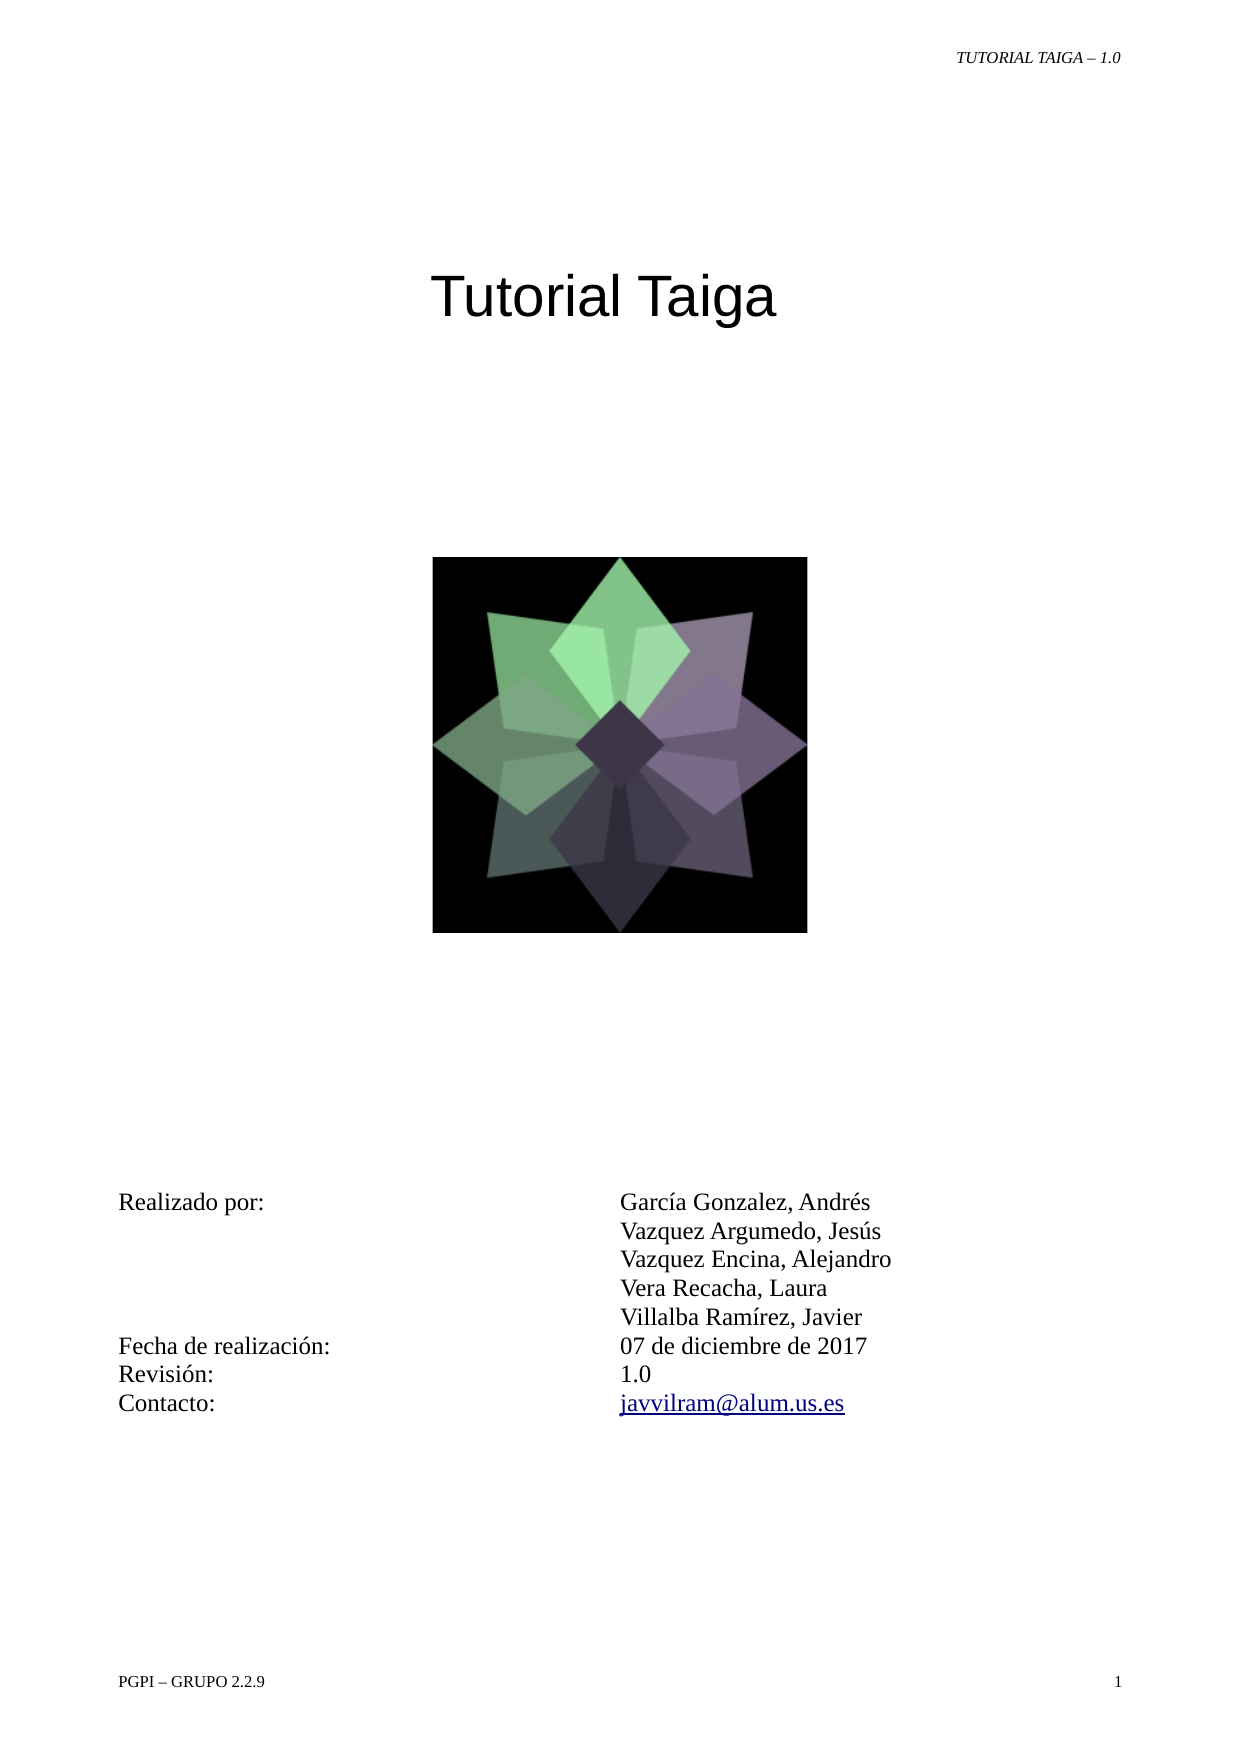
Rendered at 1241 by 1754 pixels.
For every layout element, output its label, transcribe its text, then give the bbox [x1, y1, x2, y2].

table_header García Gonzalez, Andrés Vazquez Argumedo, Jesús Vazquez Encina, Alejandro Vera Recacha, Laura Villalba Ramírez, Javier [620, 1187, 1122, 1331]
table_header Realizado por: [118, 1187, 620, 1331]
table_cell javvilram@alum.us.es [620, 1388, 1122, 1417]
text Tutorial Taiga [118, 262, 1122, 329]
table_cell Fecha de realización: [118, 1331, 620, 1359]
table_cell Contacto: [118, 1388, 620, 1417]
picture [432, 557, 808, 933]
table_cell 1.0 [620, 1360, 1122, 1388]
table_cell Revisión: [118, 1360, 620, 1388]
table_cell 07 de diciembre de 2017 [620, 1331, 1122, 1359]
